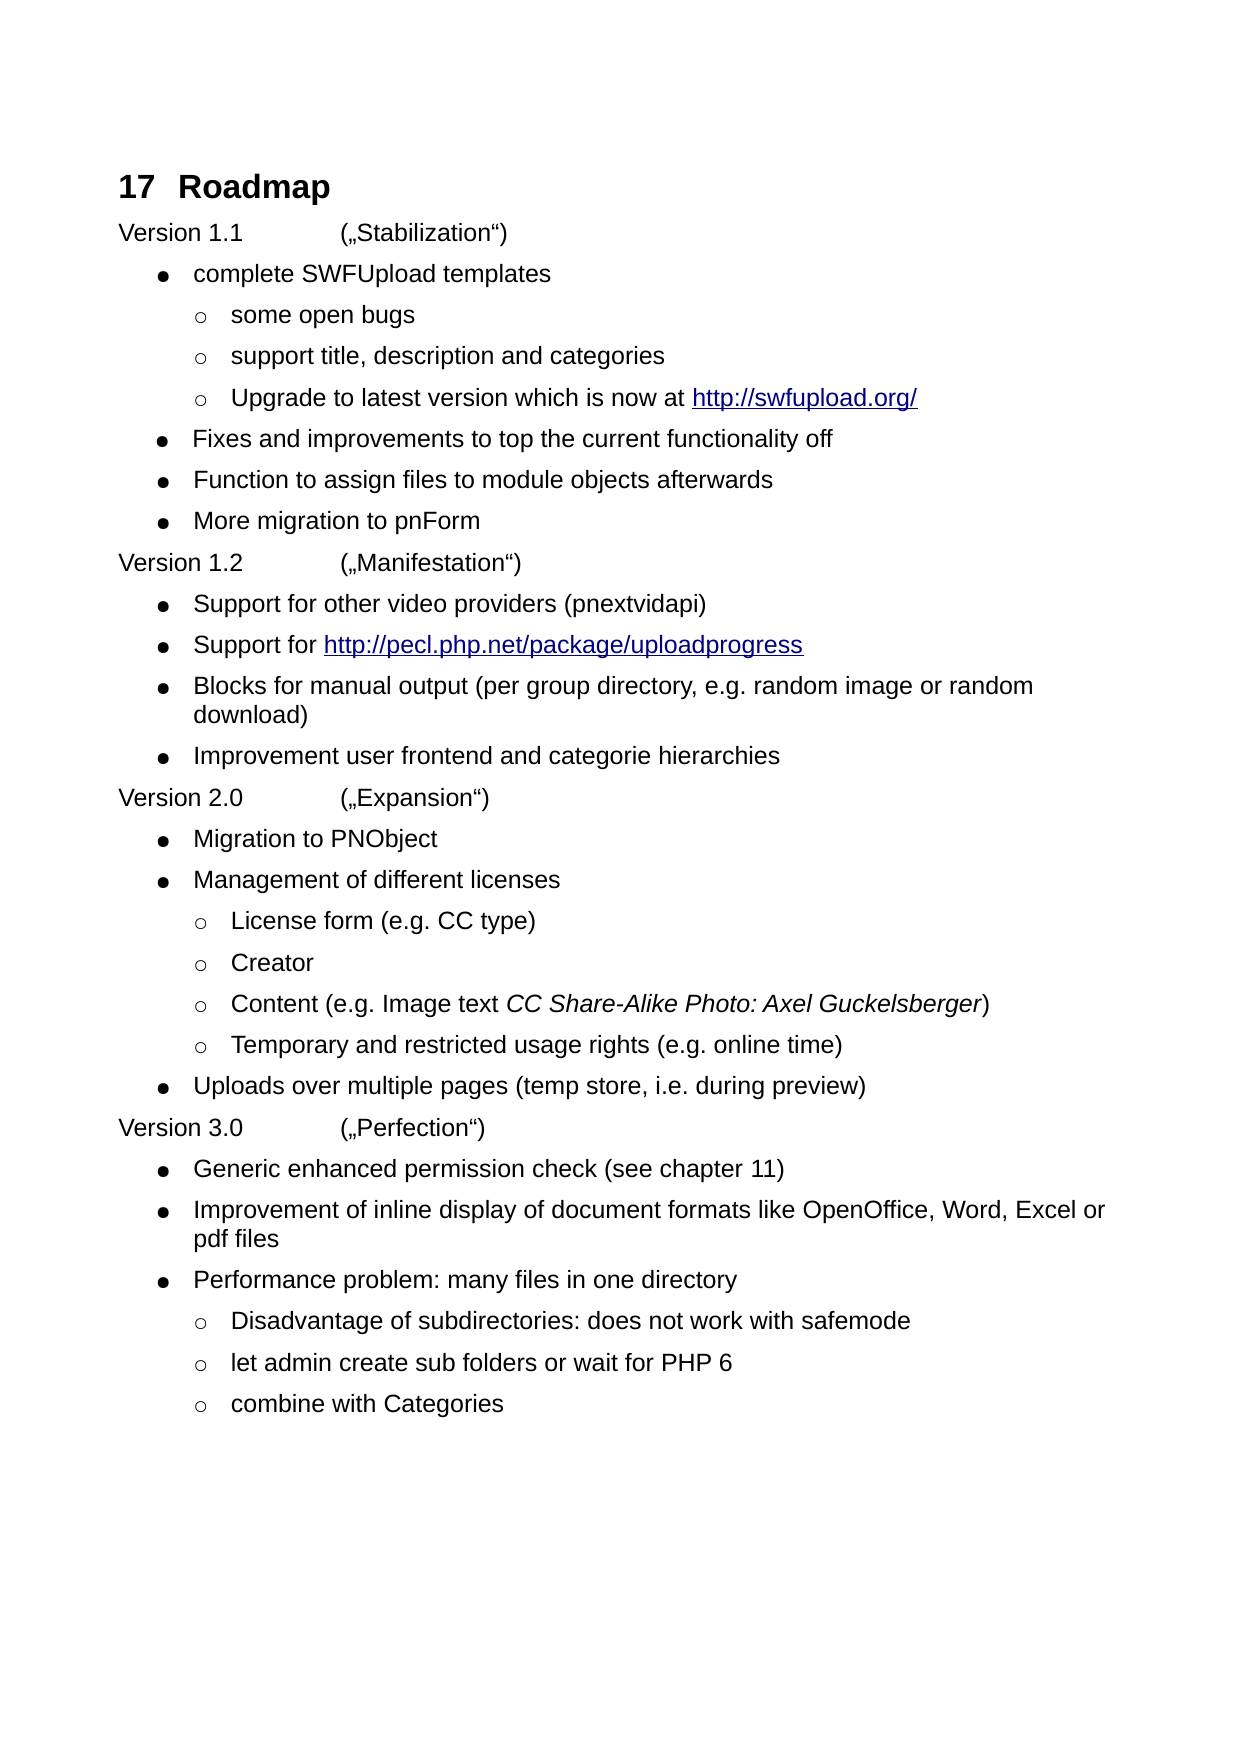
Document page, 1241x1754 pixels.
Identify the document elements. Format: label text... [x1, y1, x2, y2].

list Function to assign files to module objects afterwards [156, 465, 1122, 494]
list support title, description and categories [193, 341, 1122, 370]
list Improvement of inline display of document formats like OpenOffice, Word, Excel or pdf files [156, 1195, 1122, 1253]
list Temporary and restricted usage rights (e.g. online time) [193, 1030, 1122, 1059]
subtitle Roadmap [118, 167, 1122, 205]
list Disadvantage of subdirectories: does not work with safemode [193, 1306, 1122, 1335]
list Content (e.g. Image text CC Share-Alike Photo: Axel Guckelsberger) [193, 989, 1122, 1018]
list More migration to pnForm [156, 506, 1122, 535]
list Migration to PNObject [156, 824, 1122, 853]
list Improvement user frontend and categorie hierarchies [156, 741, 1122, 770]
list Support for other video providers (pnextvidapi) [156, 589, 1122, 618]
list Generic enhanced permission check (see chapter 11) [156, 1154, 1122, 1183]
list Support for http://pecl.php.net/package/uploadprogress [156, 630, 1122, 659]
text Version 2.0 („Expansion“) [118, 783, 1122, 811]
list Creator [193, 948, 1122, 976]
list License form (e.g. CC type) [193, 906, 1122, 935]
list Management of different licenses [156, 865, 1122, 894]
list Blocks for manual output (per group directory, e.g. random image or random download) [156, 671, 1122, 729]
text Version 1.2 („Manifestation“) [118, 548, 1122, 576]
list some open bugs [193, 300, 1122, 329]
text Version 1.1 („Stabilization“) [118, 218, 1122, 246]
list Fixes and improvements to top the current functionality off [154, 424, 1122, 453]
list Uploads over multiple pages (temp store, i.e. during preview) [156, 1071, 1122, 1100]
text Version 3.0 („Perfection“) [118, 1113, 1122, 1141]
list Performance problem: many files in one directory [156, 1265, 1122, 1294]
list complete SWFUpload templates [156, 259, 1122, 288]
list combine with Categories [193, 1389, 1122, 1418]
list let admin create sub folders or wait for PHP 6 [193, 1348, 1122, 1376]
list Upgrade to latest version which is now at http://swfupload.org/ [193, 383, 1122, 411]
